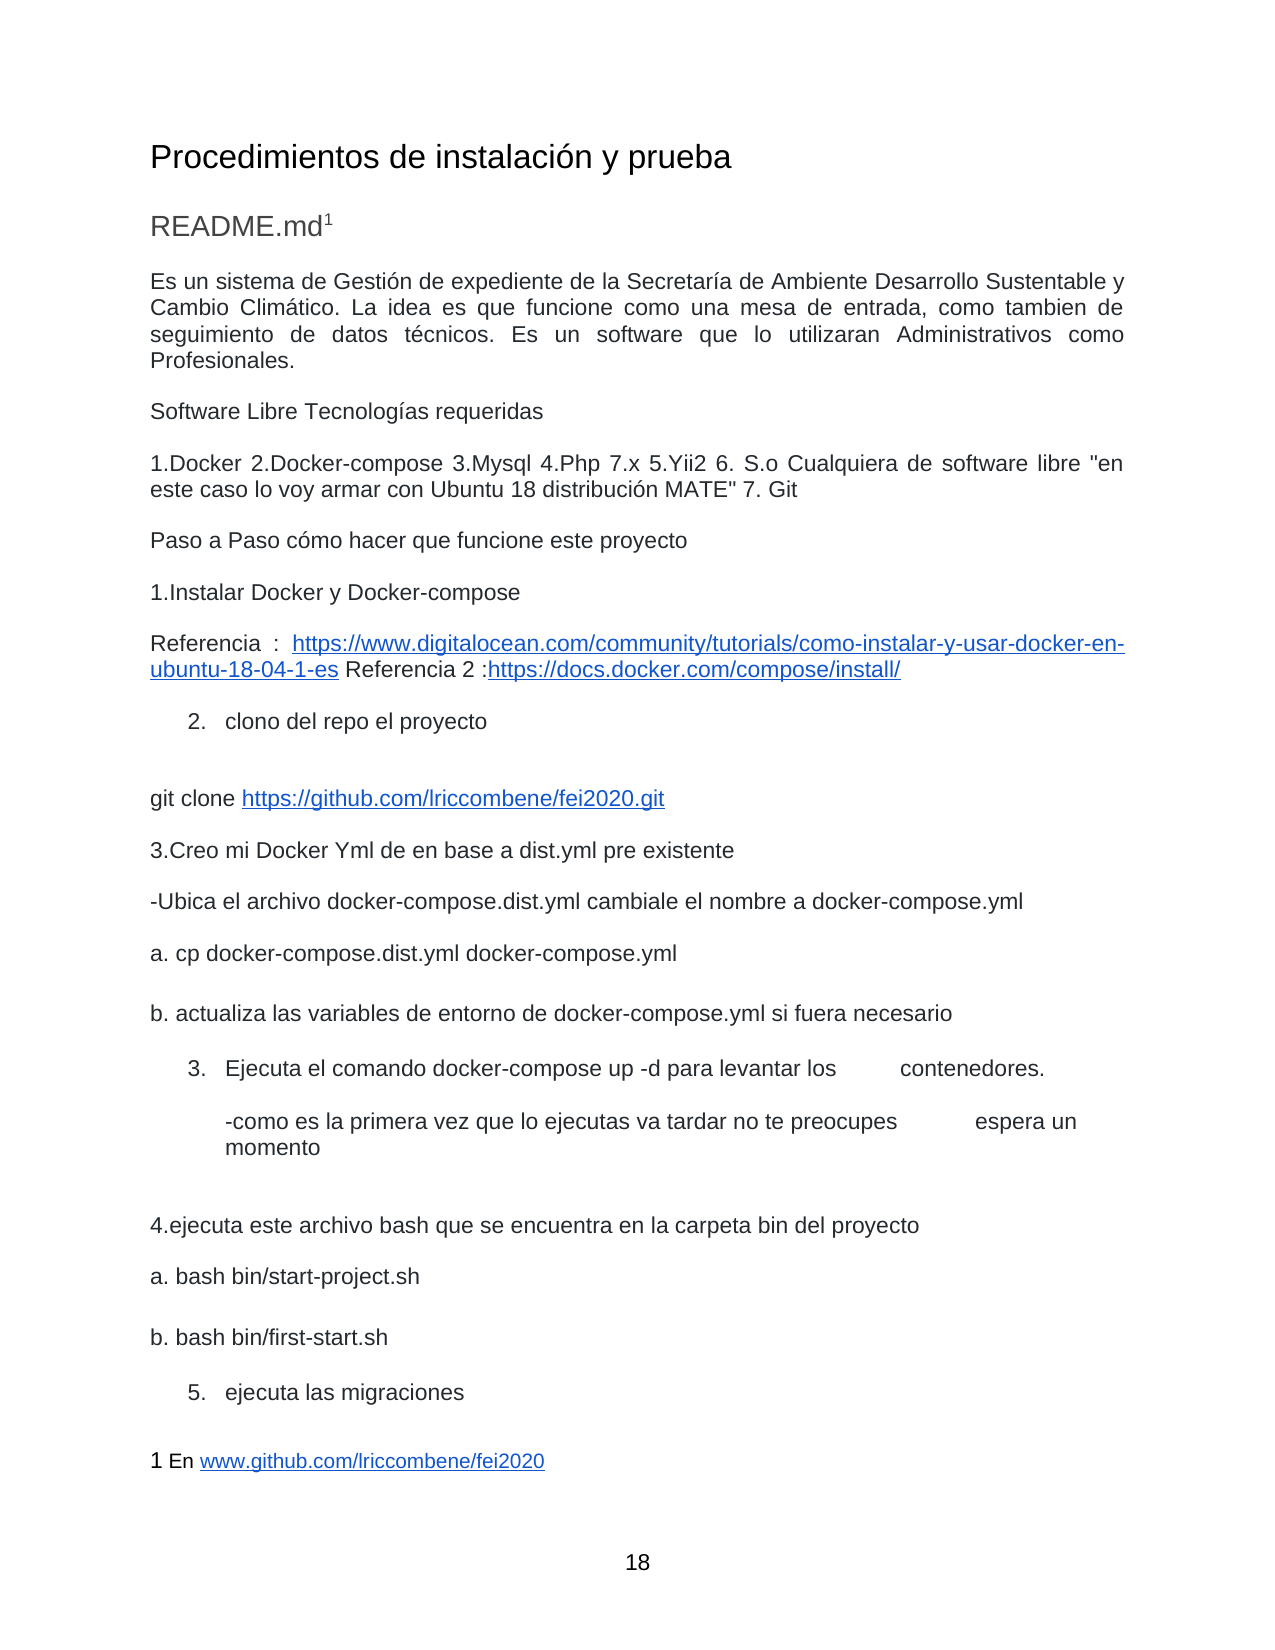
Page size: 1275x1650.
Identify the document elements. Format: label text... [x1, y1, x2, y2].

text b. bash bin/first-start.sh [150, 1324, 1125, 1350]
text a. bash bin/start-project.sh [150, 1263, 1125, 1289]
text a. cp docker-compose.dist.yml docker-compose.yml [150, 939, 1125, 966]
text 1.Instalar Docker y Docker-compose [150, 579, 1125, 605]
text Es un sistema de Gestión de expediente de la Secretaría de Ambiente Desarrollo Sustentable y Cambio Climático. La idea es que funcione como una mesa de entrada, como tambien de seguimiento de datos técnicos. Es un software que lo utilizaran Administrativos como Profesionales. [150, 268, 1125, 373]
list ejecuta las migraciones [187, 1379, 1125, 1432]
subtitle README.md [150, 209, 1125, 243]
text 3.Creo mi Docker Yml de en base a dist.yml pre existente [150, 837, 1125, 863]
text 1.Docker 2.Docker-compose 3.Mysql 4.Php 7.x 5.Yii2 6. S.o Cualquiera de software libre "en este caso lo voy armar con Ubuntu 18 distribución MATE" 7. Git [150, 449, 1125, 502]
list Ejecuta el comando docker-compose up -d para levantar los contenedores. -como es la primera vez que lo ejecutas va tardar no te preocupes espera un momento [187, 1055, 1125, 1187]
text git clone https://github.com/lriccombene/fei2020.git [150, 785, 1125, 812]
text Software Libre Tecnologías requeridas [150, 398, 1125, 424]
list clono del repo el proyecto [187, 708, 1125, 760]
text b. actualiza las variables de entorno de docker-compose.yml si fuera necesario [150, 1000, 1125, 1026]
text Paso a Paso cómo hacer que funcione este proyecto [150, 527, 1125, 554]
subtitle Procedimientos de instalación y prueba [150, 137, 1125, 176]
text -Ubica el archivo docker-compose.dist.yml cambiale el nombre a docker-compose.yml [150, 888, 1125, 914]
text Referencia : https://www.digitalocean.com/community/tutorials/como-instalar-y-usar-docker-en-ubuntu-18-04-1-es Referencia 2 :https://docs.docker.com/compose/install/ [150, 630, 1125, 683]
text En www.github.com/lriccombene/fei2020 [150, 1447, 1125, 1474]
text 4.ejecuta este archivo bash que se encuentra en la carpeta bin del proyecto [150, 1212, 1125, 1238]
